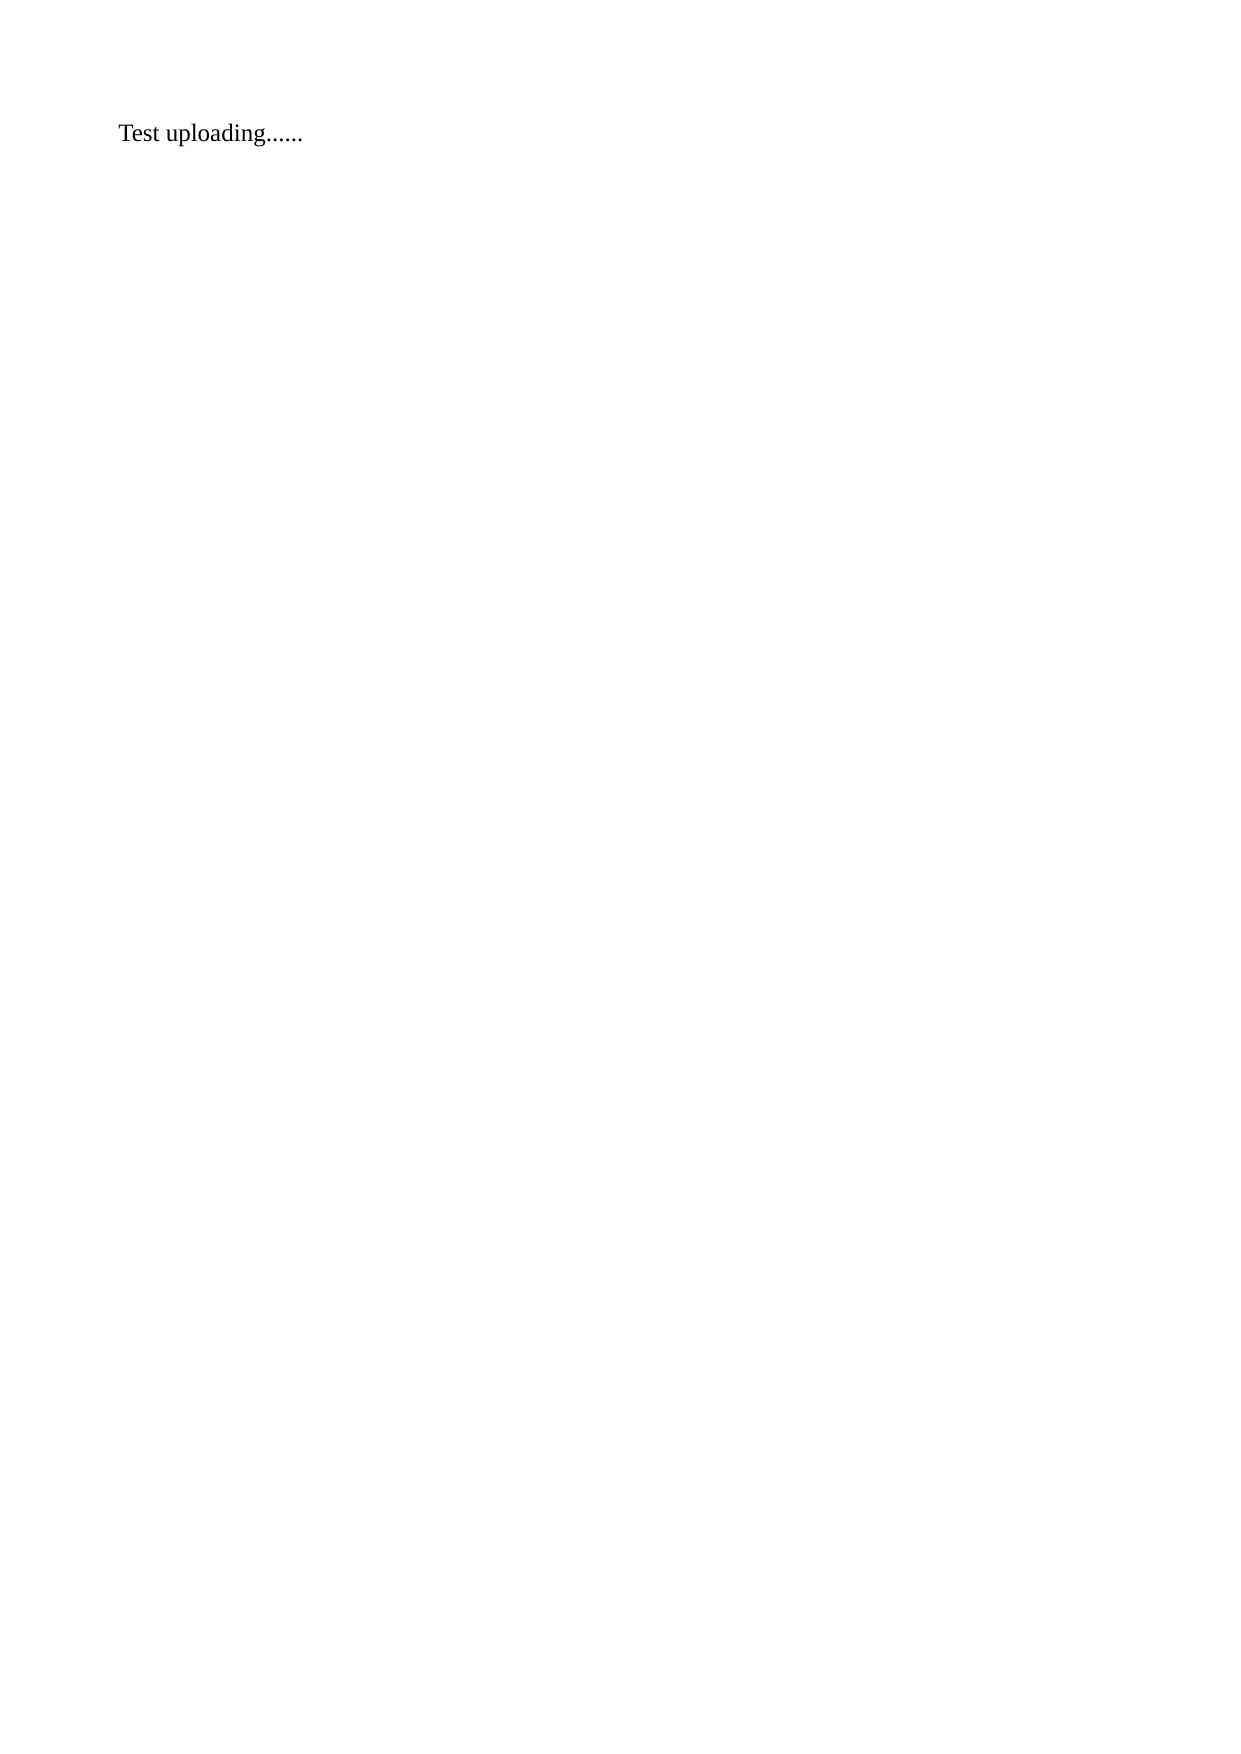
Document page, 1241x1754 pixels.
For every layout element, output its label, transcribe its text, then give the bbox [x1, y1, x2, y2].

text Test uploading...... [118, 118, 1122, 147]
